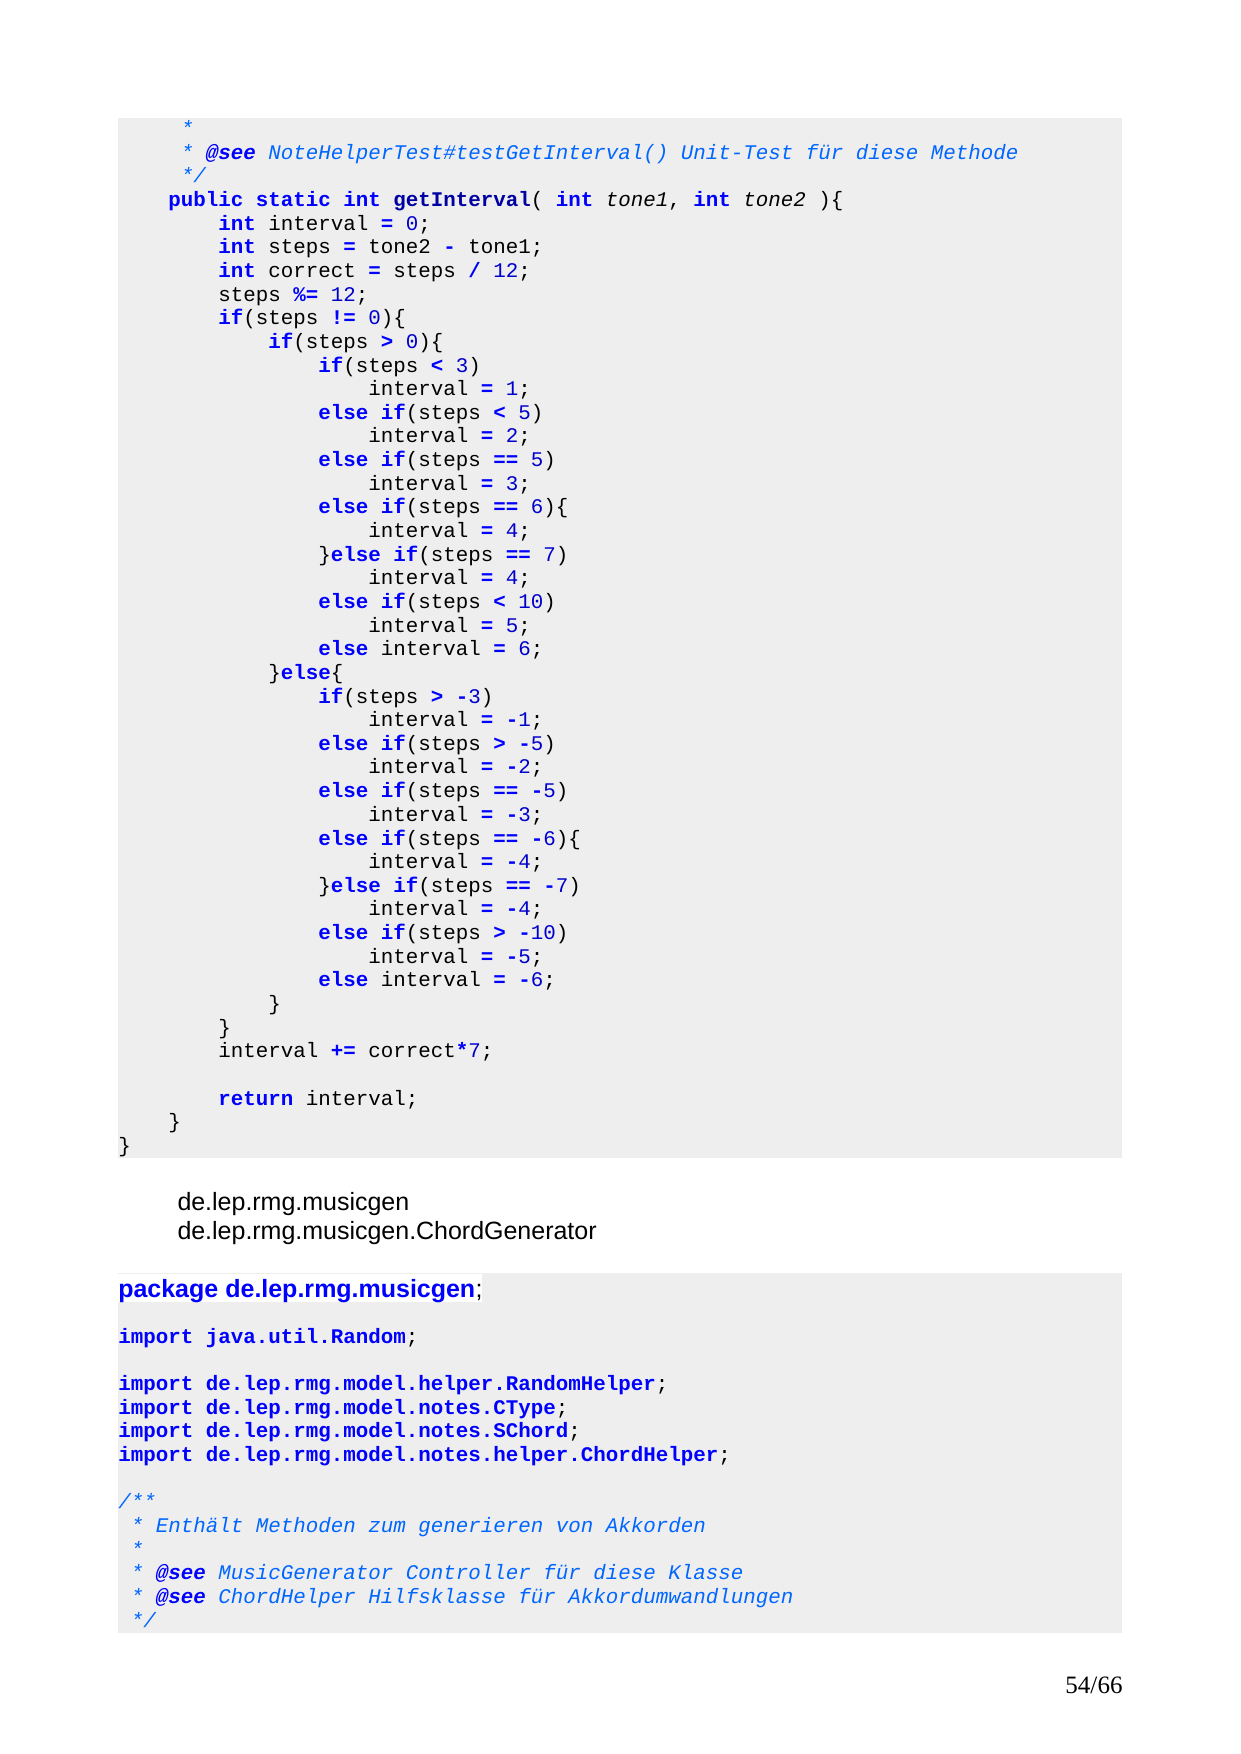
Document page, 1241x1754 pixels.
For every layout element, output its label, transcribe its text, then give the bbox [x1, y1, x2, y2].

text } [118, 1111, 1122, 1135]
text * @see NoteHelperTest#testGetInterval() Unit-Test für diese Methode [118, 142, 1122, 165]
text else if(steps < 5) [118, 402, 1122, 426]
text * @see MusicGenerator Controller für diese Klasse [118, 1562, 1122, 1586]
text else if(steps == 5) [118, 449, 1122, 473]
text interval = -4; [118, 851, 1122, 875]
text else if(steps > -10) [118, 922, 1122, 946]
text import de.lep.rmg.model.notes.helper.ChordHelper; [118, 1444, 1122, 1468]
text interval = 3; [118, 473, 1122, 496]
text import de.lep.rmg.model.notes.SChord; [118, 1421, 1122, 1444]
text if(steps > -3) [118, 686, 1122, 709]
text else interval = 6; [118, 638, 1122, 662]
text interval = 5; [118, 615, 1122, 638]
text else if(steps == -5) [118, 780, 1122, 804]
text * @see ChordHelper Hilfsklasse für Akkordumwandlungen [118, 1586, 1122, 1610]
text else if(steps > -5) [118, 733, 1122, 757]
text } [118, 1017, 1122, 1040]
text }else{ [118, 662, 1122, 686]
text }else if(steps == -7) [118, 875, 1122, 898]
text else if(steps < 10) [118, 591, 1122, 615]
text interval = -4; [118, 898, 1122, 922]
text interval = 4; [118, 520, 1122, 544]
text interval = 2; [118, 426, 1122, 449]
text * Enthält Methoden zum generieren von Akkorden [118, 1515, 1122, 1539]
text interval = -5; [118, 946, 1122, 969]
text if(steps < 3) [118, 354, 1122, 378]
text interval = -3; [118, 804, 1122, 827]
text steps %= 12; [118, 284, 1122, 307]
text */ [118, 1610, 1122, 1633]
text interval = 1; [118, 378, 1122, 402]
text interval = 4; [118, 567, 1122, 591]
text public static int getInterval( int tone1, int tone2 ){ [118, 189, 1122, 213]
text import java.util.Random; [118, 1326, 1122, 1349]
text de.lep.rmg.musicgen [118, 1187, 1122, 1216]
text /** [118, 1491, 1122, 1515]
text import de.lep.rmg.model.helper.RandomHelper; [118, 1373, 1122, 1397]
text if(steps != 0){ [118, 307, 1122, 331]
text int steps = tone2 - tone1; [118, 236, 1122, 260]
text }else if(steps == 7) [118, 544, 1122, 567]
text * [118, 1539, 1122, 1562]
text interval = -2; [118, 757, 1122, 780]
text interval += correct*7; [118, 1040, 1122, 1064]
text */ [118, 165, 1122, 189]
text } [118, 1135, 1122, 1158]
text int correct = steps / 12; [118, 260, 1122, 284]
text de.lep.rmg.musicgen.ChordGenerator [118, 1216, 1122, 1245]
text import de.lep.rmg.model.notes.CType; [118, 1397, 1122, 1421]
text else if(steps == 6){ [118, 496, 1122, 520]
text int interval = 0; [118, 213, 1122, 236]
text package de.lep.rmg.musicgen; [118, 1273, 1122, 1302]
text * [118, 118, 1122, 142]
text } [118, 993, 1122, 1017]
text if(steps > 0){ [118, 331, 1122, 354]
text return interval; [118, 1088, 1122, 1111]
text else if(steps == -6){ [118, 827, 1122, 851]
text interval = -1; [118, 709, 1122, 733]
text else interval = -6; [118, 969, 1122, 993]
